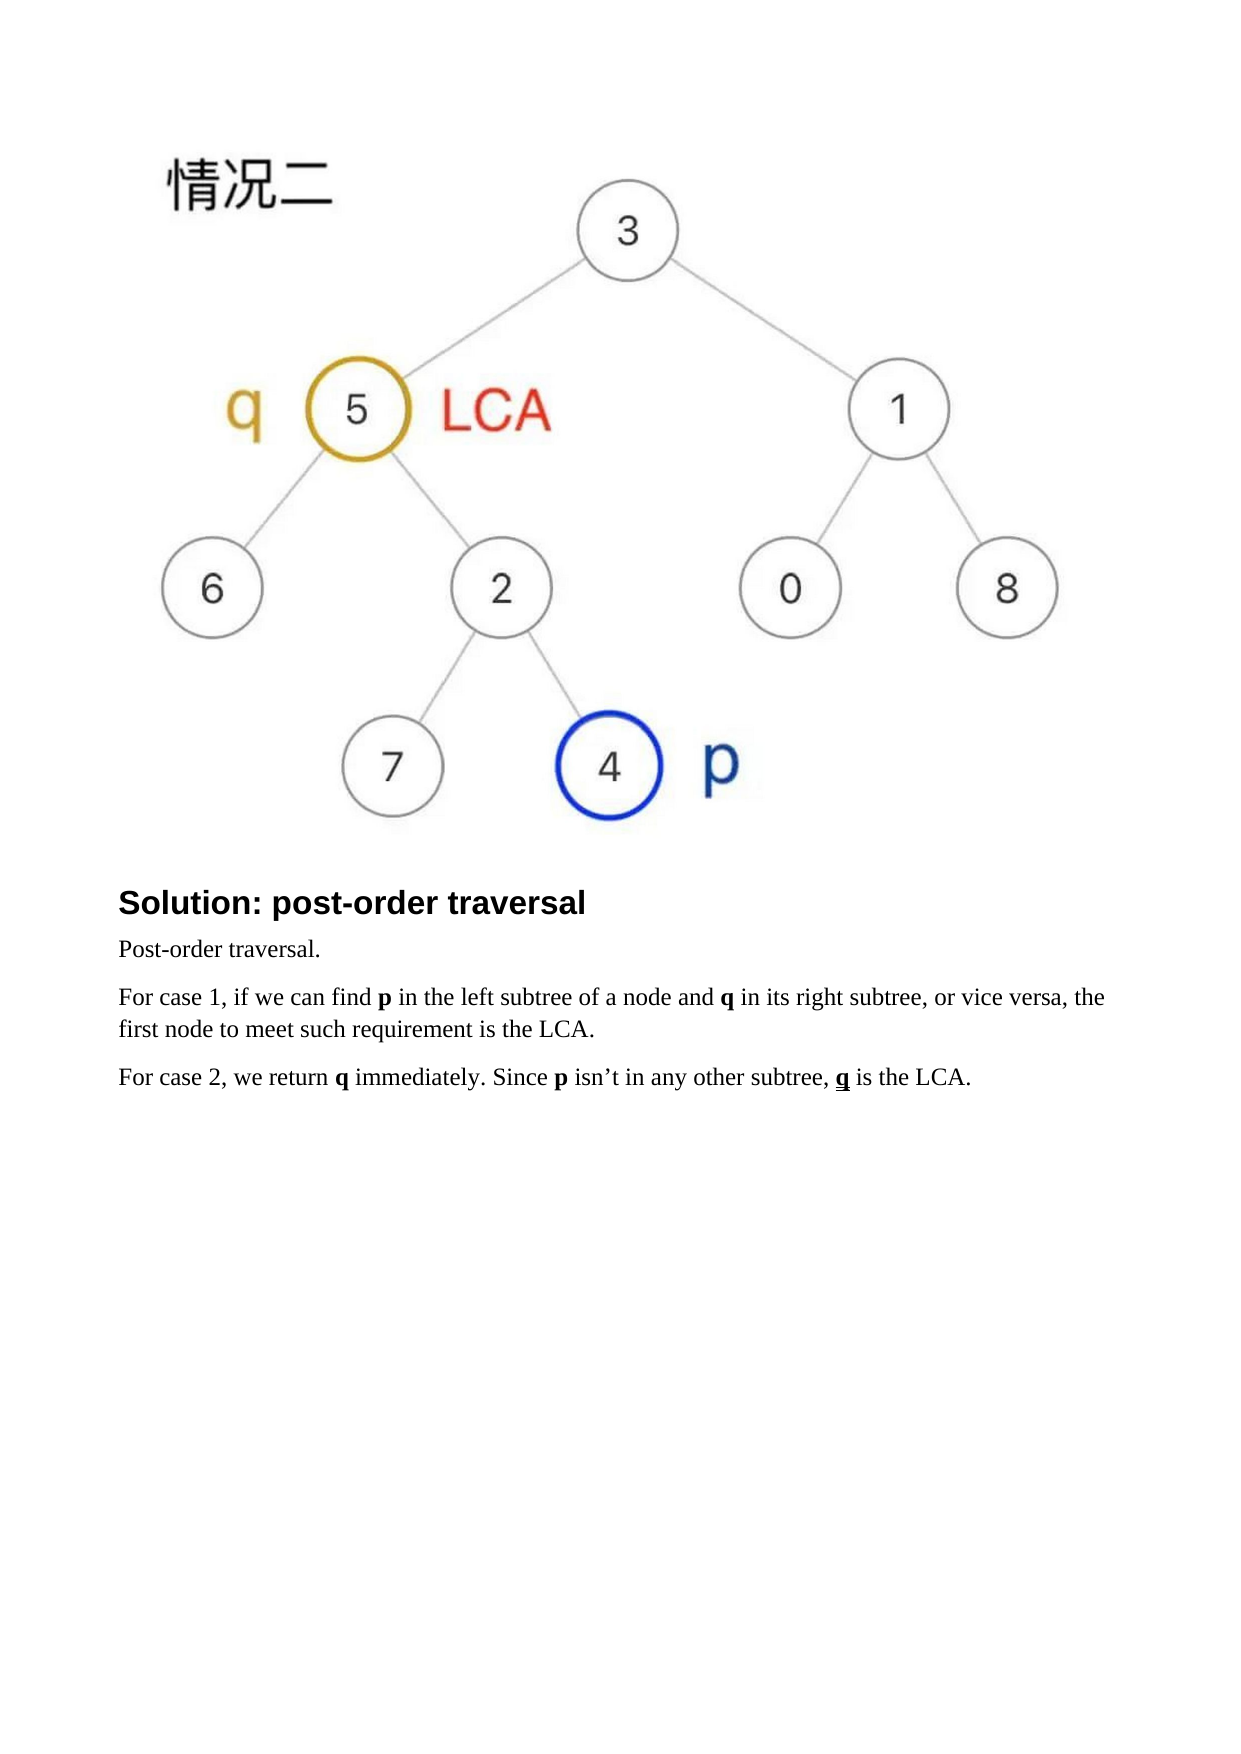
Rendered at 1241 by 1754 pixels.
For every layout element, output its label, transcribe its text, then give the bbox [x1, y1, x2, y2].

text Post-order traversal. [118, 934, 1122, 963]
subtitle Solution: post-order traversal [118, 118, 1122, 921]
text For case 1, if we can find p in the left subtree of a node and q in its right subtree, or vice versa, the first node to meet such requirement is the LCA. [118, 982, 1122, 1043]
text For case 2, we return q immediately. Since p isn’t in any other subtree, q is the LCA. [118, 1062, 1122, 1091]
picture [108, 109, 1113, 883]
